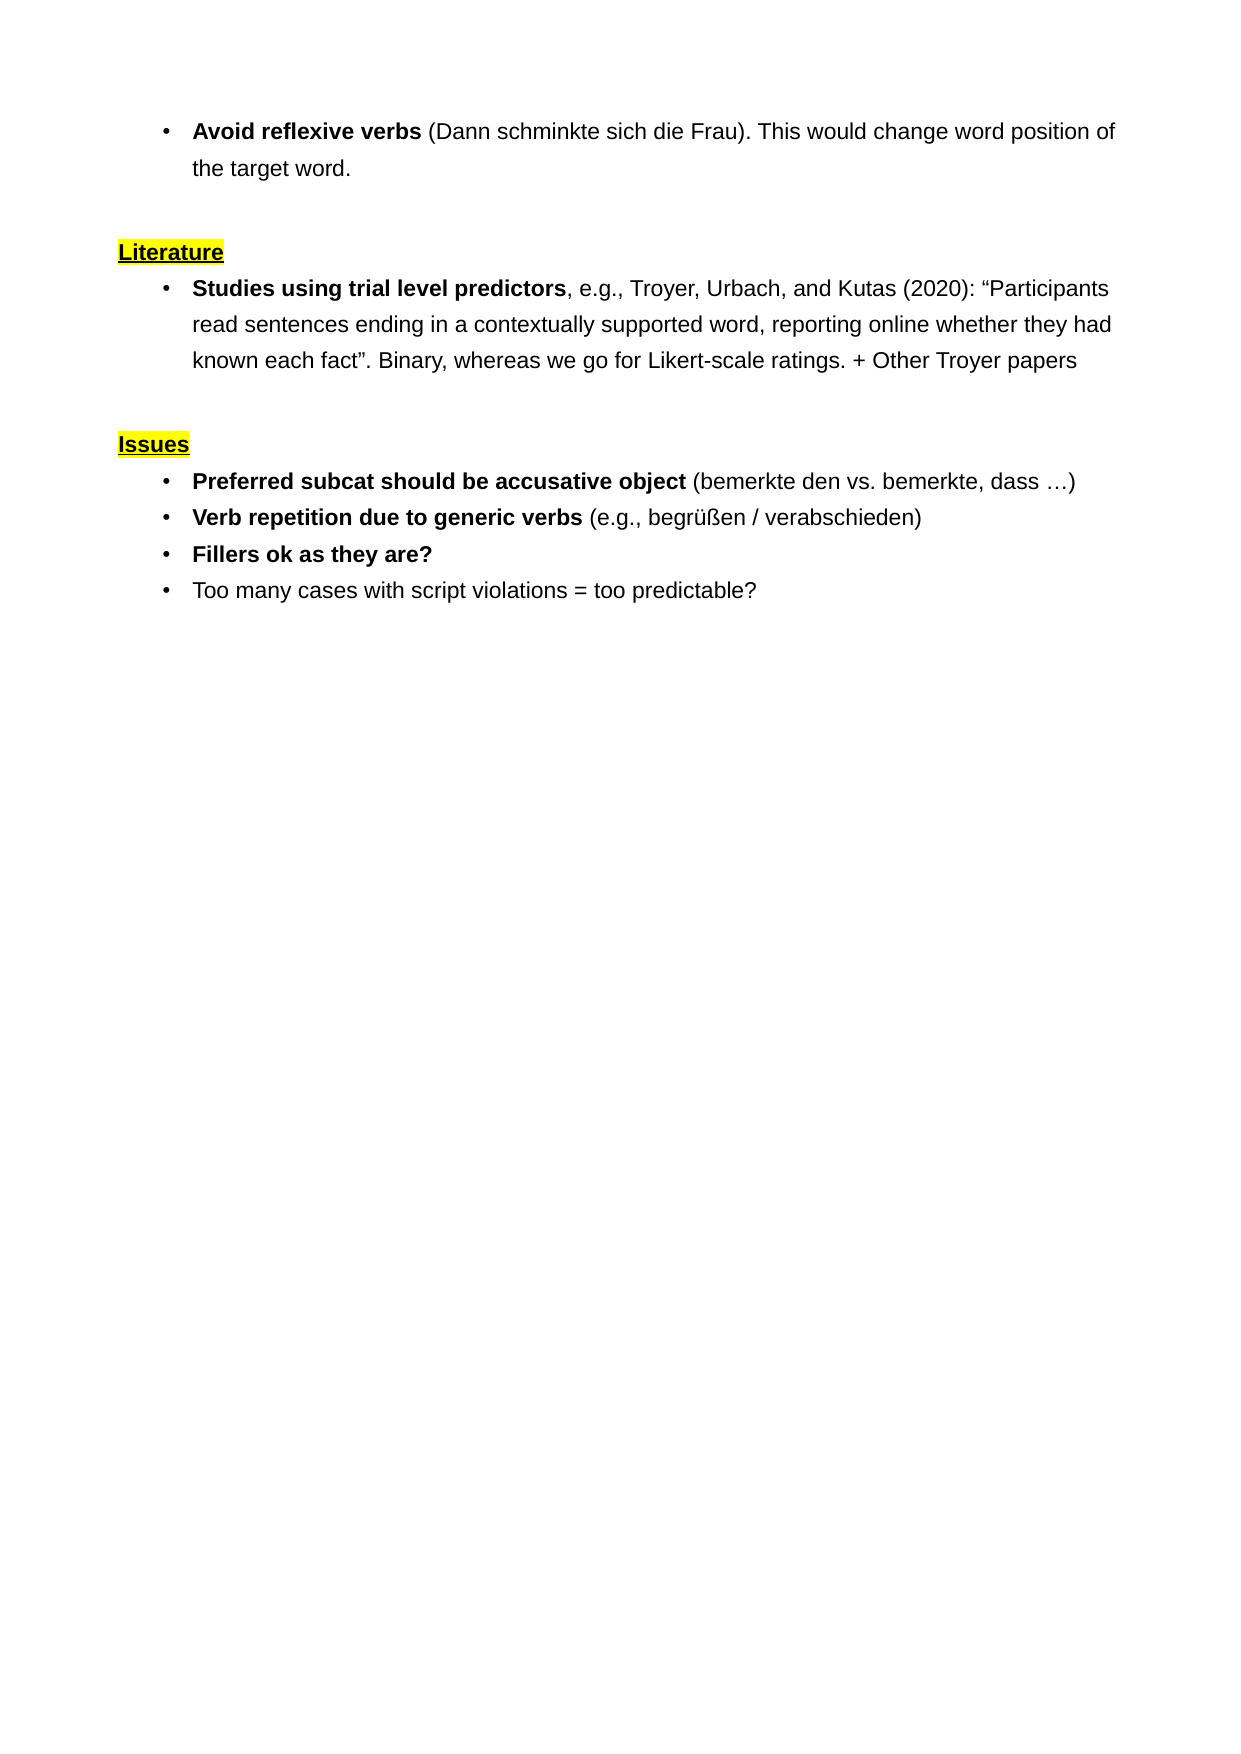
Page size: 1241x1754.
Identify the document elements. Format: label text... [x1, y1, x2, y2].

list Studies using trial level predictors, e.g., Troyer, Urbach, and Kutas (2020): “Participants read sentences ending in a contextually supported word, reporting online whether they had known each fact”. Binary, whereas we go for Likert-scale ratings. + Other Troyer papers [162, 275, 1122, 374]
text Literature [118, 238, 1122, 265]
list Fillers ok as they are? [162, 541, 1122, 567]
text Issues [118, 431, 1122, 458]
list Too many cases with script violations = too predictable? [162, 577, 1122, 603]
list Preferred subcat should be accusative object (bemerkte den vs. bemerkte, dass …) [162, 468, 1122, 494]
list Avoid reflexive verbs (Dann schminkte sich die Frau). This would change word position of the target word. [162, 118, 1122, 181]
list Verb repetition due to generic verbs (e.g., begrüßen / verabschieden) [162, 504, 1122, 531]
